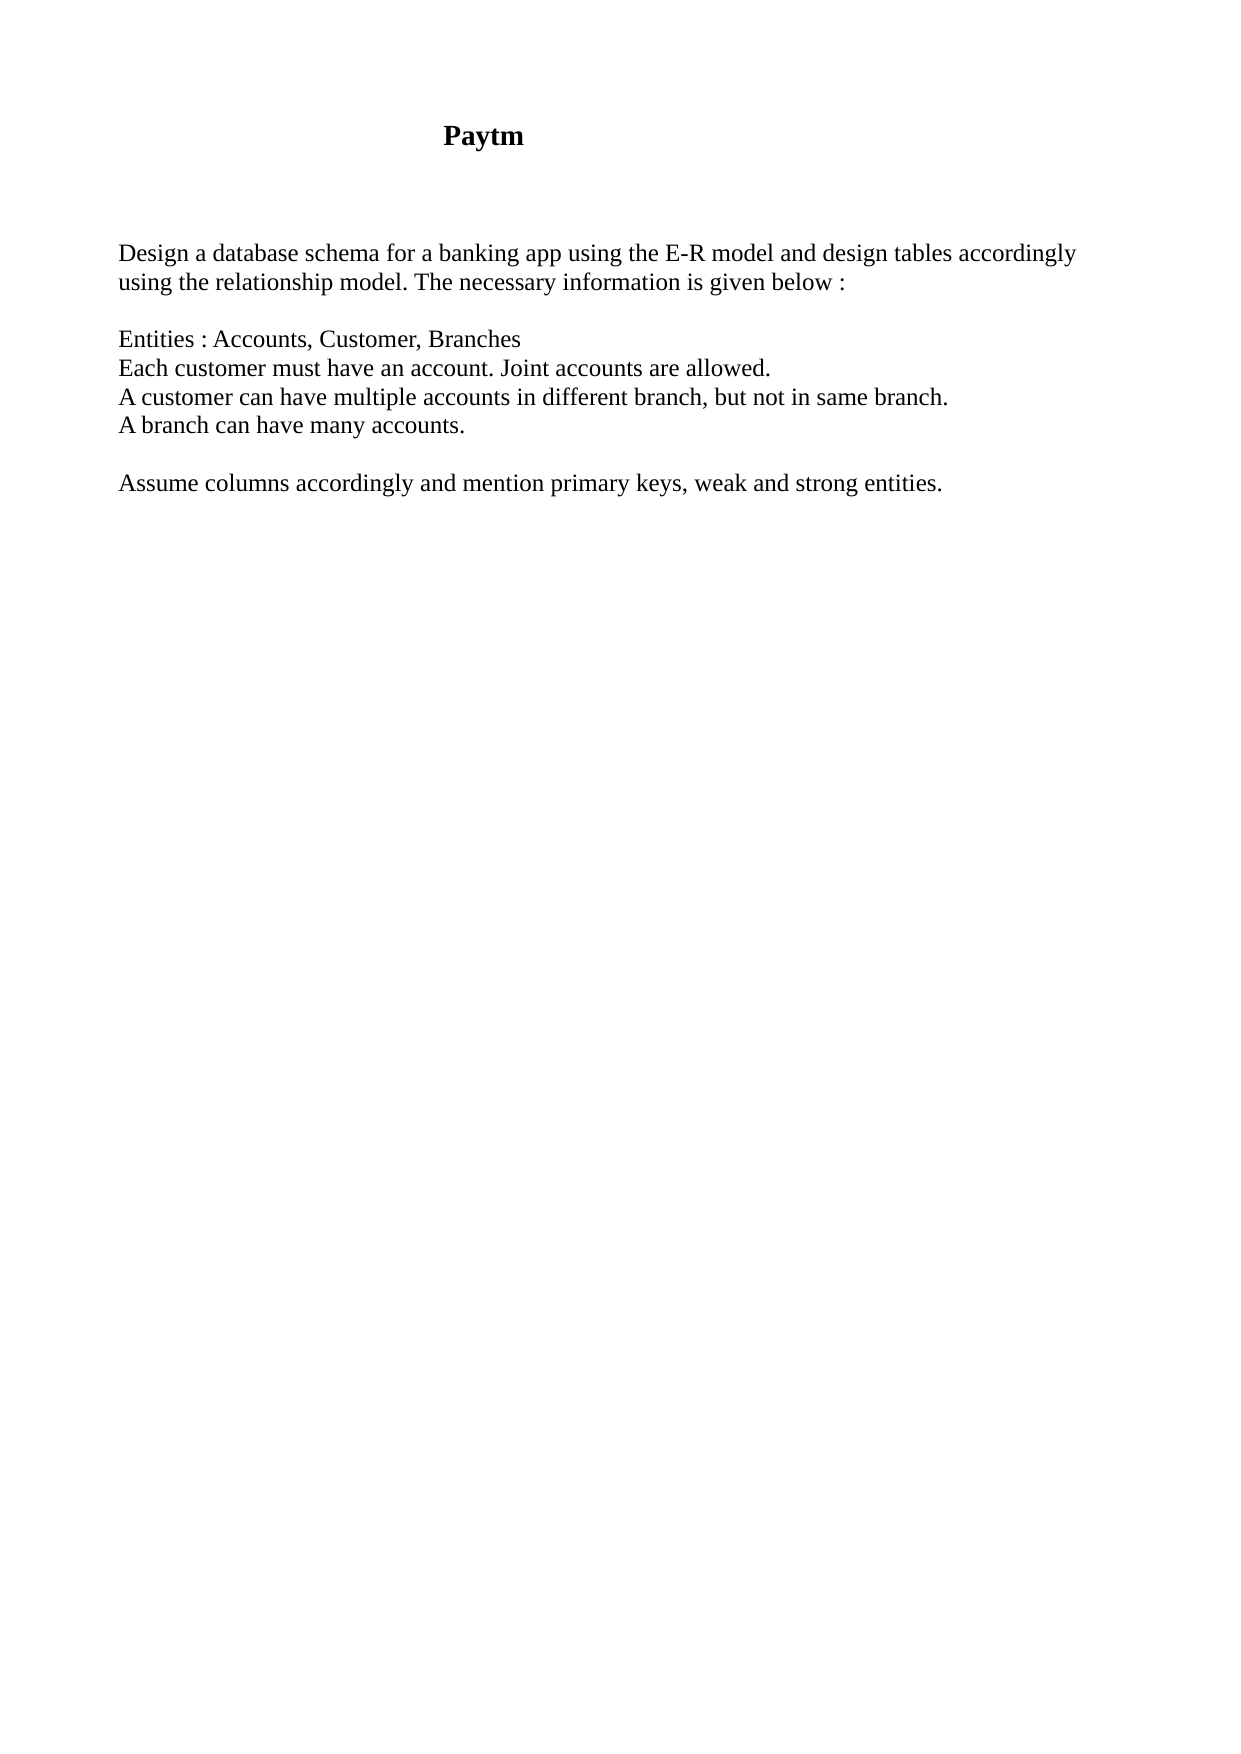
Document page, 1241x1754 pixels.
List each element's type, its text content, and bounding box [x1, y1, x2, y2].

text Design a database schema for a banking app using the E-R model and design tables accordingly using the relationship model. The necessary information is given below : Entities : Accounts, Customer, Branches Each customer must have an account. Joint accounts are allowed. A customer can have multiple accounts in different branch, but not in same branch. A branch can have many accounts. Assume columns accordingly and mention primary keys, weak and strong entities. [118, 238, 1122, 497]
text Paytm [118, 118, 1122, 152]
